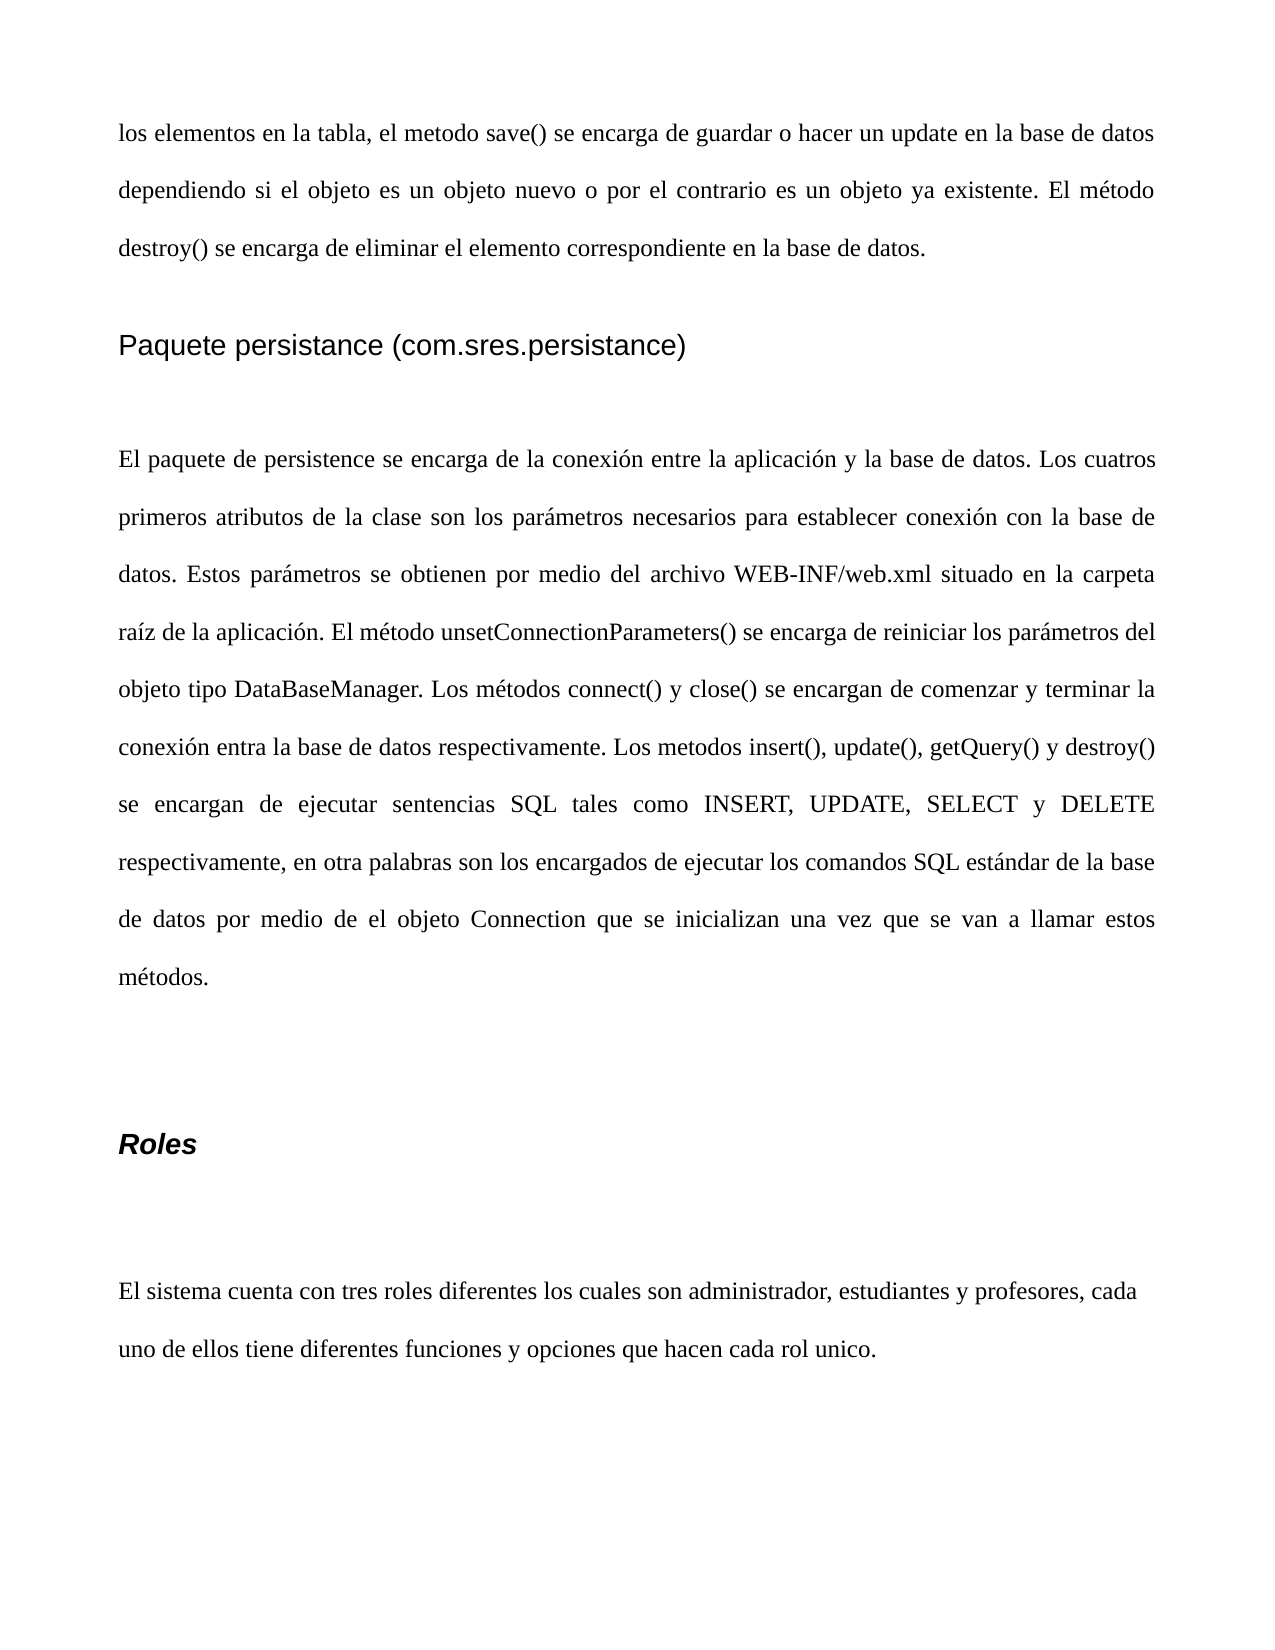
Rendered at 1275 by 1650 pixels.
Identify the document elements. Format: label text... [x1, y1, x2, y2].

text los elementos en la tabla, el metodo save() se encarga de guardar o hacer un update en la base de datos dependiendo si el objeto es un objeto nuevo o por el contrario es un objeto ya existente. El método destroy() se encarga de eliminar el elemento correspondiente en la base de datos. [118, 118, 1157, 262]
subtitle Roles [118, 1127, 1157, 1160]
text El paquete de persistence se encarga de la conexión entre la aplicación y la base de datos. Los cuatros primeros atributos de la clase son los parámetros necesarios para establecer conexión con la base de datos. Estos parámetros se obtienen por medio del archivo WEB-INF/web.xml situado en la carpeta raíz de la aplicación. El método unsetConnectionParameters() se encarga de reiniciar los parámetros del objeto tipo DataBaseManager. Los métodos connect() y close() se encargan de comenzar y terminar la conexión entra la base de datos respectivamente. Los metodos insert(), update(), getQuery() y destroy() se encargan de ejecutar sentencias SQL tales como INSERT, UPDATE, SELECT y DELETE respectivamente, en otra palabras son los encargados de ejecutar los comandos SQL estándar de la base de datos por medio de el objeto Connection que se inicializan una vez que se van a llamar estos métodos. [118, 444, 1157, 990]
text El sistema cuenta con tres roles diferentes los cuales son administrador, estudiantes y profesores, cada uno de ellos tiene diferentes funciones y opciones que hacen cada rol unico. [118, 1276, 1157, 1362]
subtitle Paquete persistance (com.sres.persistance) [118, 328, 1157, 362]
